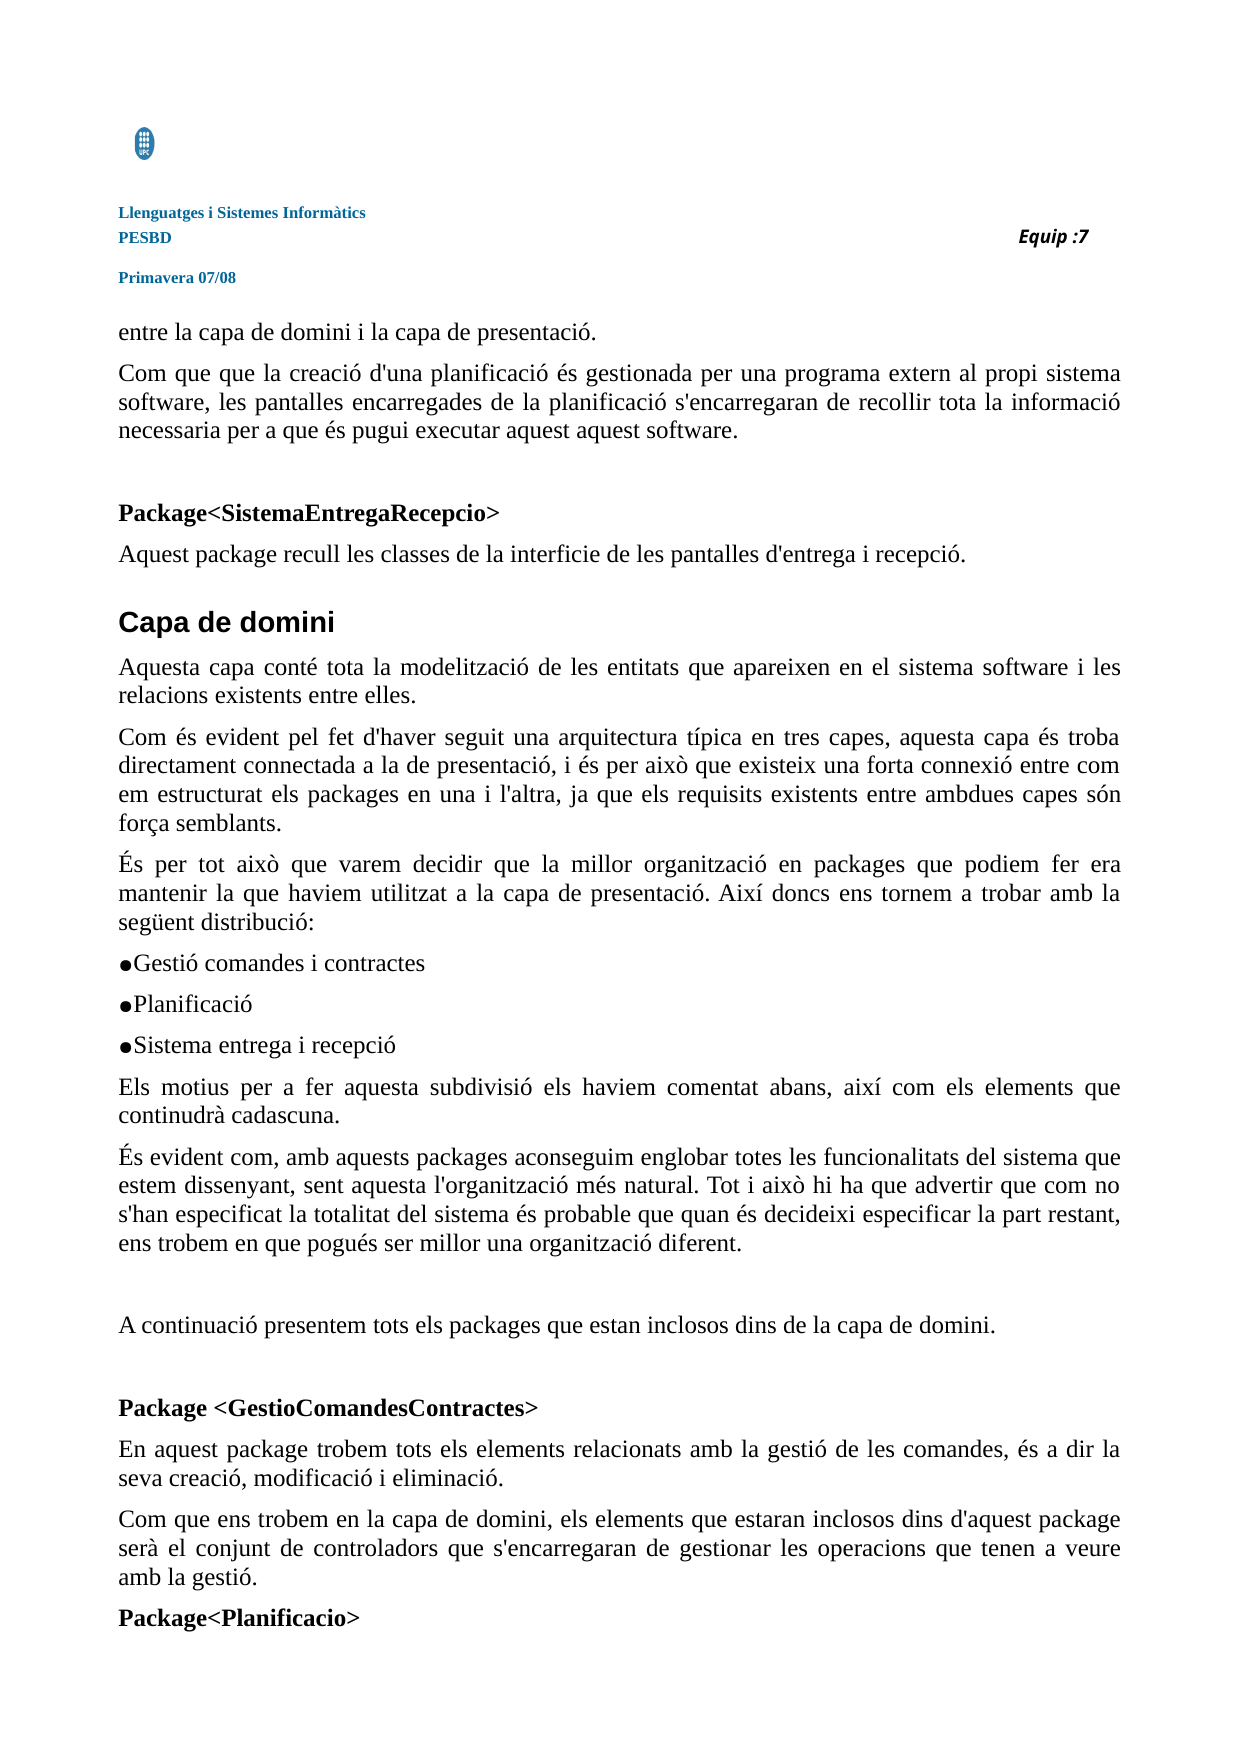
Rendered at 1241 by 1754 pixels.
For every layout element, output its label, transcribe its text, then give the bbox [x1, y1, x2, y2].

text És evident com, amb aquests packages aconseguim englobar totes les funcionalitats del sistema que estem dissenyant, sent aquesta l'organització més natural. Tot i això hi ha que advertir que com no s'han especificat la totalitat del sistema és probable que quan és decideixi especificar la part restant, ens trobem en que pogués ser millor una organització diferent. [118, 1142, 1122, 1257]
text És per tot això que varem decidir que la millor organització en packages que podiem fer era mantenir la que haviem utilitzat a la capa de presentació. Així doncs ens tornem a trobar amb la següent distribució: [118, 849, 1122, 935]
text Com és evident pel fet d'haver seguit una arquitectura típica en tres capes, aquesta capa és troba directament connectada a la de presentació, i és per això que existeix una forta connexió entre com em estructurat els packages en una i l'altra, ja que els requisits existents entre ambdues capes són força semblants. [118, 722, 1122, 837]
text ●Gestió comandes i contractes [118, 948, 1122, 977]
text Package<SistemaEntregaRecepcio> [118, 498, 1122, 527]
text Els motius per a fer aquesta subdivisió els haviem comentat abans, així com els elements que continudrà cadascuna. [118, 1072, 1122, 1129]
text En aquest package trobem tots els elements relacionats amb la gestió de les comandes, és a dir la seva creació, modificació i eliminació. [118, 1434, 1122, 1492]
text Aquest package recull les classes de la interficie de les pantalles d'entrega i recepció. [118, 539, 1122, 568]
text entre la capa de domini i la capa de presentació. [118, 317, 1122, 346]
text Package <GestioComandesContractes> [118, 1393, 1122, 1422]
text Package<Planificacio> [118, 1603, 1122, 1632]
text ●Sistema entrega i recepció [118, 1030, 1122, 1059]
text ●Planificació [118, 989, 1122, 1018]
text Aquesta capa conté tota la modelització de les entitats que apareixen en el sistema software i les relacions existents entre elles. [118, 652, 1122, 709]
text Com que ens trobem en la capa de domini, els elements que estaran inclosos dins d'aquest package serà el conjunt de controladors que s'encarregaran de gestionar les operacions que tenen a veure amb la gestió. [118, 1504, 1122, 1590]
text A continuació presentem tots els packages que estan inclosos dins de la capa de domini. [118, 1310, 1122, 1339]
subtitle Capa de domini [118, 606, 1122, 639]
text Com que que la creació d'una planificació és gestionada per una programa extern al propi sistema software, les pantalles encarregades de la planificació s'encarregaran de recollir tota la informació necessaria per a que és pugui executar aquest aquest software. [118, 358, 1122, 444]
